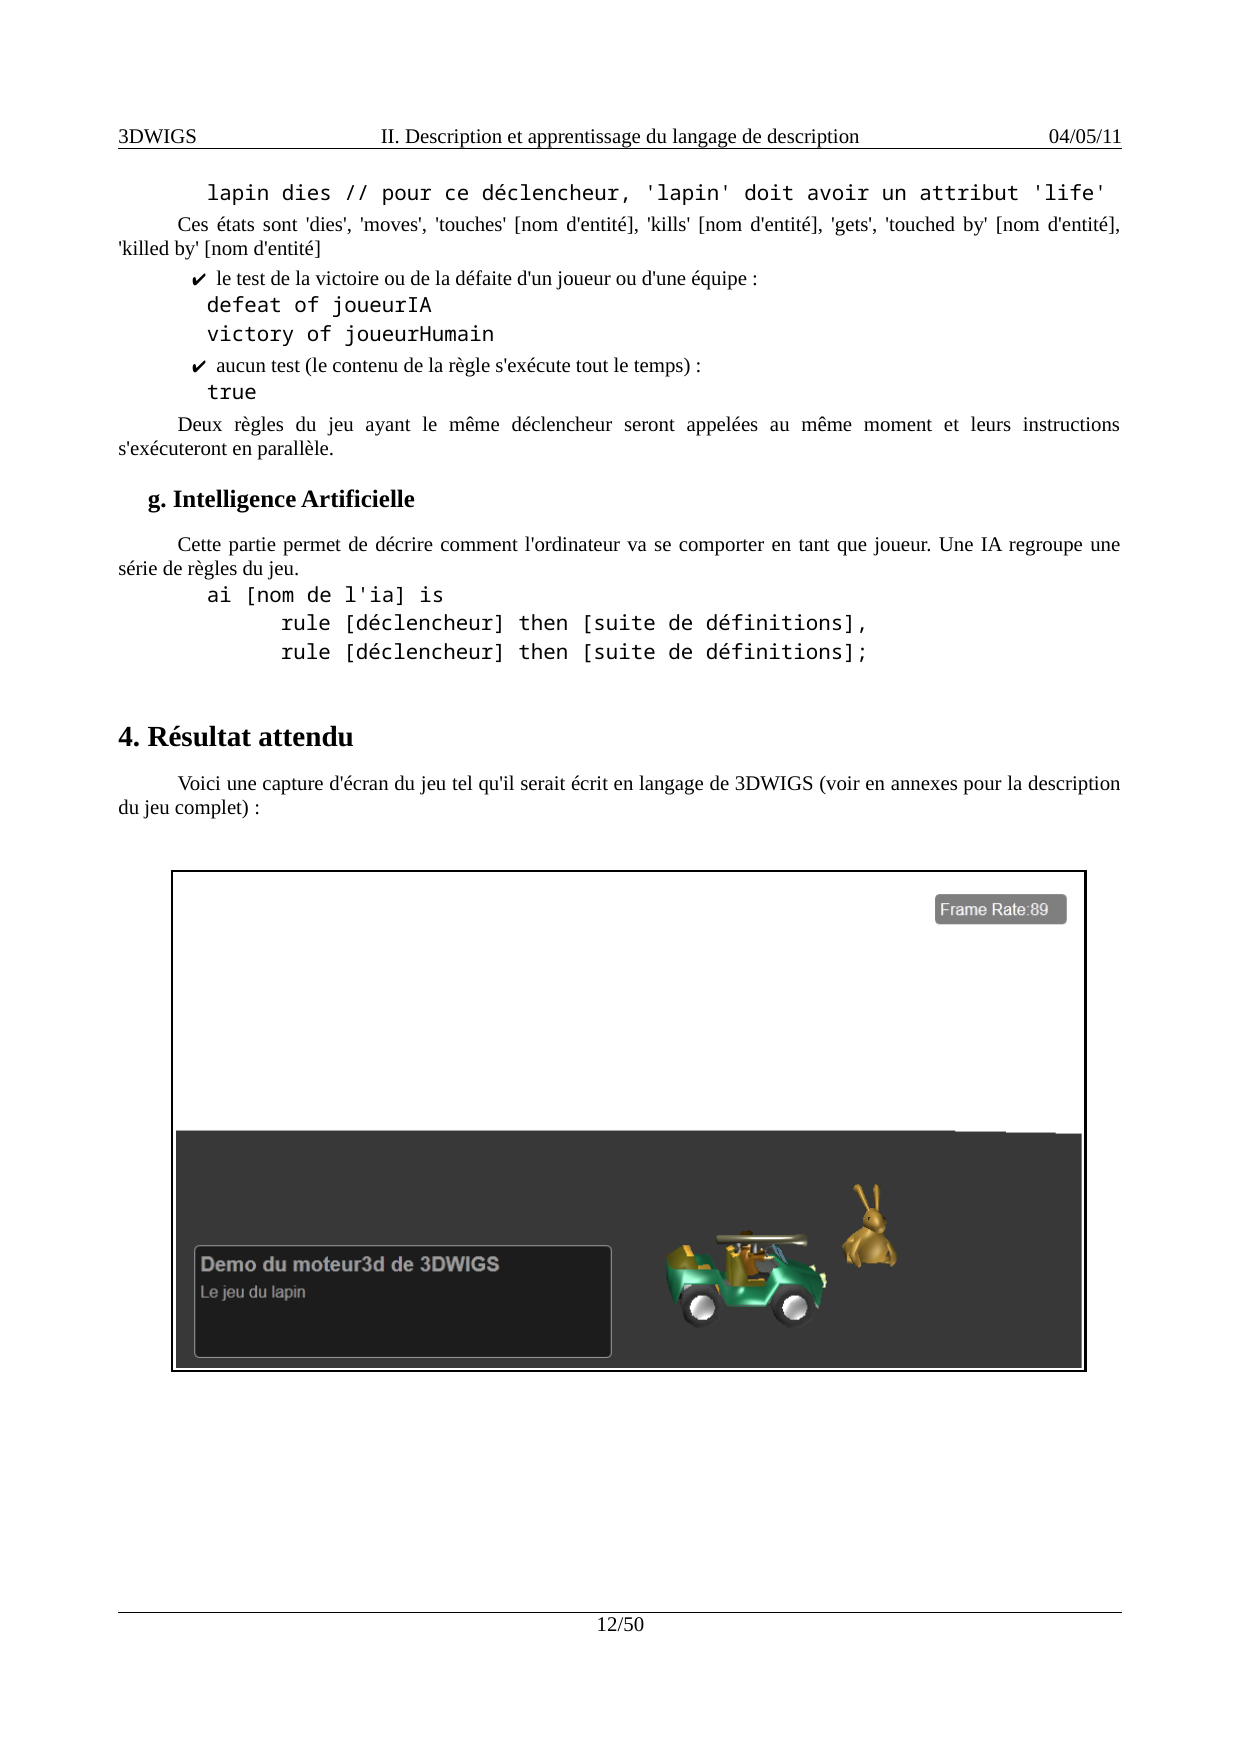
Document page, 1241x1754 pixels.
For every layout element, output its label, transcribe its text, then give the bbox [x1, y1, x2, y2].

text lapin dies // pour ce déclencheur, 'lapin' doit avoir un attribut 'life' [207, 178, 1122, 206]
text Voici une capture d'écran du jeu tel qu'il serait écrit en langage de 3DWIGS (voir en annexes pour la description du jeu complet) : [118, 771, 1122, 819]
subtitle Résultat attendu [118, 719, 1122, 752]
text rule [déclencheur] then [suite de définitions], [207, 608, 1122, 637]
text Cette partie permet de décrire comment l'ordinateur va se comporter en tant que joueur. Une IA regroupe une série de règles du jeu. [118, 532, 1122, 580]
text rule [déclencheur] then [suite de définitions]; [207, 637, 1122, 665]
text Ces états sont 'dies', 'moves', 'touches' [nom d'entité], 'kills' [nom d'entité], 'gets', 'touched by' [nom d'entité], 'killed by' [nom d'entité] [118, 212, 1122, 260]
list le test de la victoire ou de la défaite d'un joueur ou d'une équipe : [192, 266, 1122, 290]
picture [176, 874, 1082, 1368]
text true [207, 377, 1122, 406]
text defeat of joueurIA [207, 290, 1122, 319]
text Deux règles du jeu ayant le même déclencheur seront appelées au même moment et leurs instructions s'exécuteront en parallèle. [118, 411, 1122, 459]
list aucun test (le contenu de la règle s'exécute tout le temps) : [192, 353, 1122, 377]
subtitle Intelligence Artificielle [118, 484, 1122, 513]
text ai [nom de l'ia] is [207, 580, 1122, 608]
text victory of joueurHumain [207, 319, 1122, 347]
